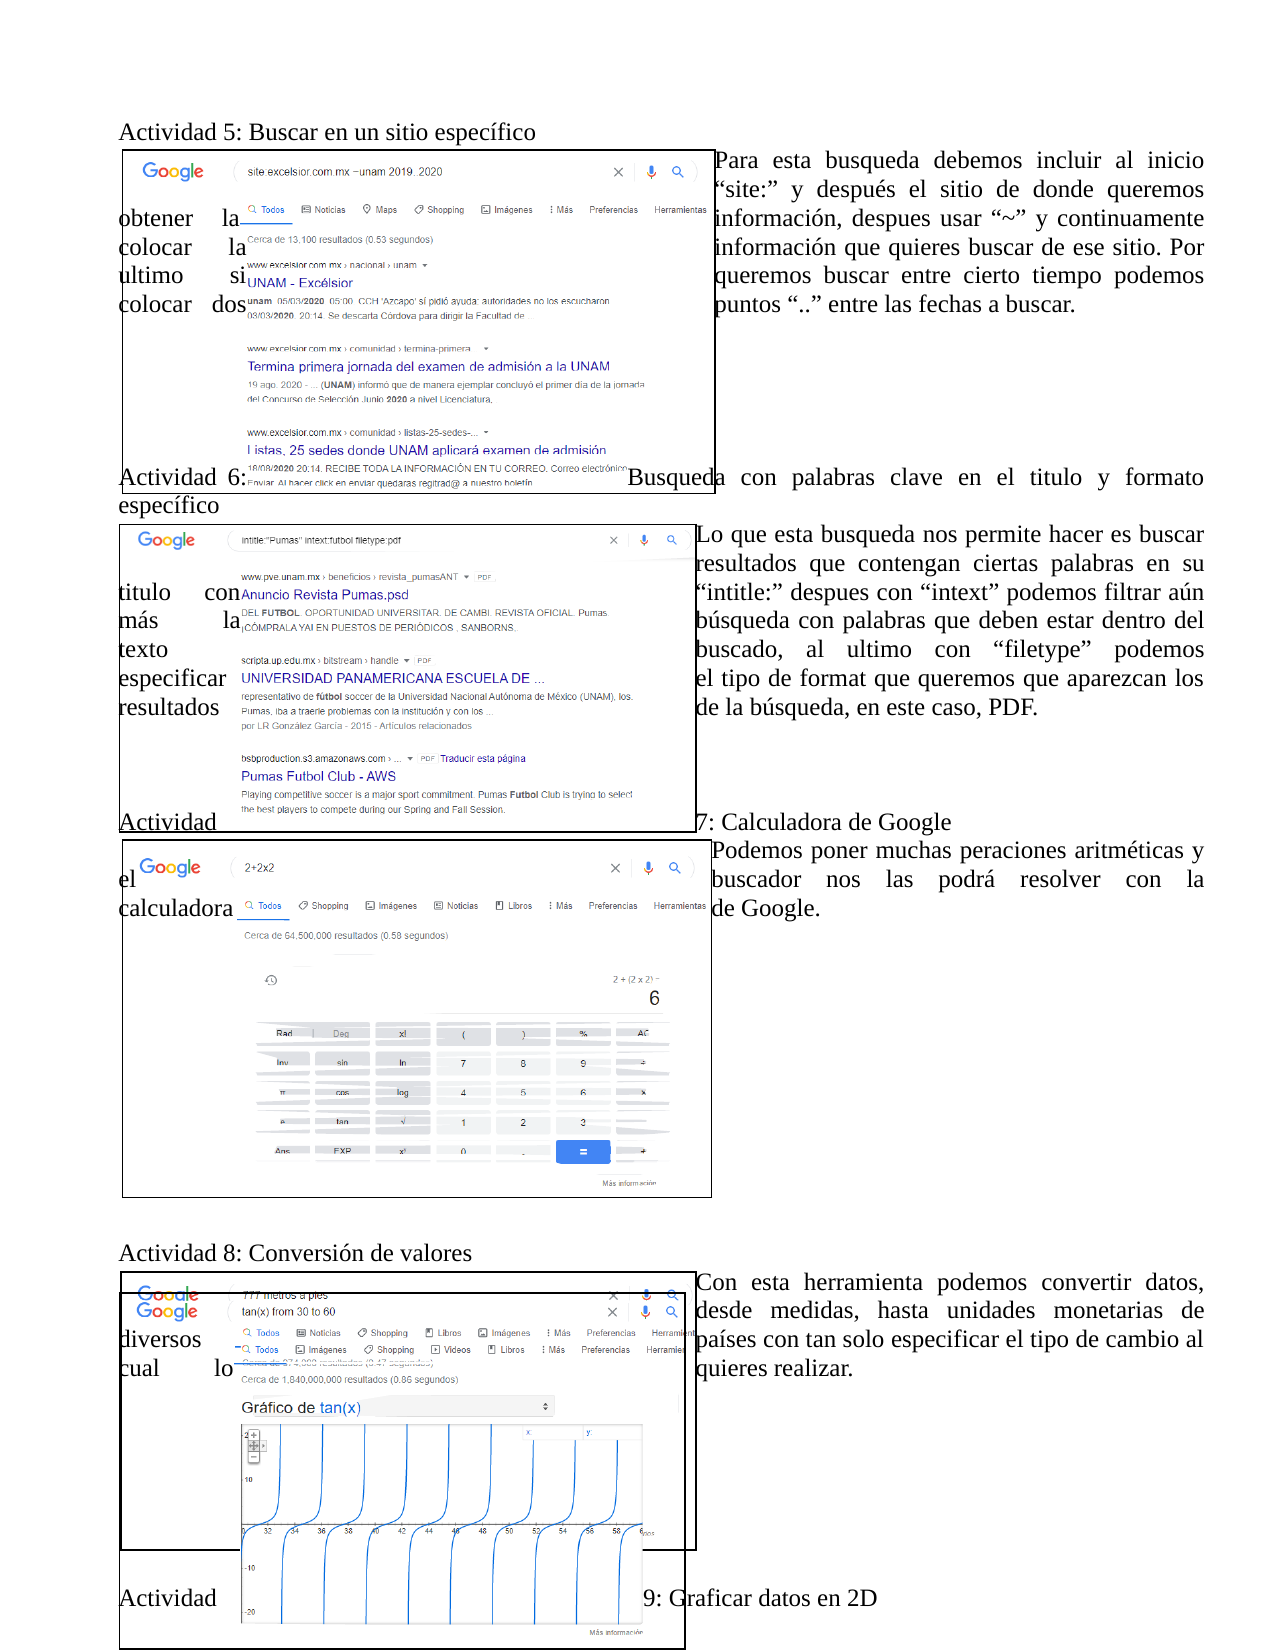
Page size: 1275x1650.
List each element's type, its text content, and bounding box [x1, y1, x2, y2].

text Actividad 8: Conversión de valores [118, 1238, 1205, 1267]
text Con esta herramienta podemos convertir datos, desde medidas, hasta unidades monetarias de diversos países con tan solo especificar el tipo de cambio al cual lo quieres realizar. [118, 1267, 1205, 1382]
text Actividad 9: Graficar datos en 2D [686, 1583, 1205, 1612]
text Actividad 9: Graficar datos en 2D [120, 1583, 240, 1612]
text Podemos poner muchas peraciones aritméticas y el buscador nos las podrá resolver con la calculadora de Google. [118, 835, 1205, 922]
text Actividad 7: Calculadora de Google [118, 807, 1205, 835]
text Actividad 6: Busqueda con palabras clave en el titulo y formato específico [118, 462, 1205, 519]
text Actividad 9: Graficar datos en 2D [643, 1583, 684, 1612]
text Para esta busqueda debemos incluir al inicio “site:” y después el sitio de donde queremos obtener la información, despues usar “~” y continuamente colocar la información que quieres buscar de ese sitio. Por ultimo si queremos buscar entre cierto tiempo podemos colocar dos puntos “..” entre las fechas a buscar. [118, 145, 1205, 318]
text Actividad 5: Buscar en un sitio específico [118, 117, 1205, 145]
text Lo que esta busqueda nos permite hacer es buscar resultados que contengan ciertas palabras en su titulo con “intitle:” despues con “intext” podemos filtrar aún más la búsqueda con palabras que deben estar dentro del texto buscado, al ultimo con “filetype” podemos especificar el tipo de format que queremos que aparezcan los resultados de la búsqueda, en este caso, PDF. [118, 519, 1205, 720]
